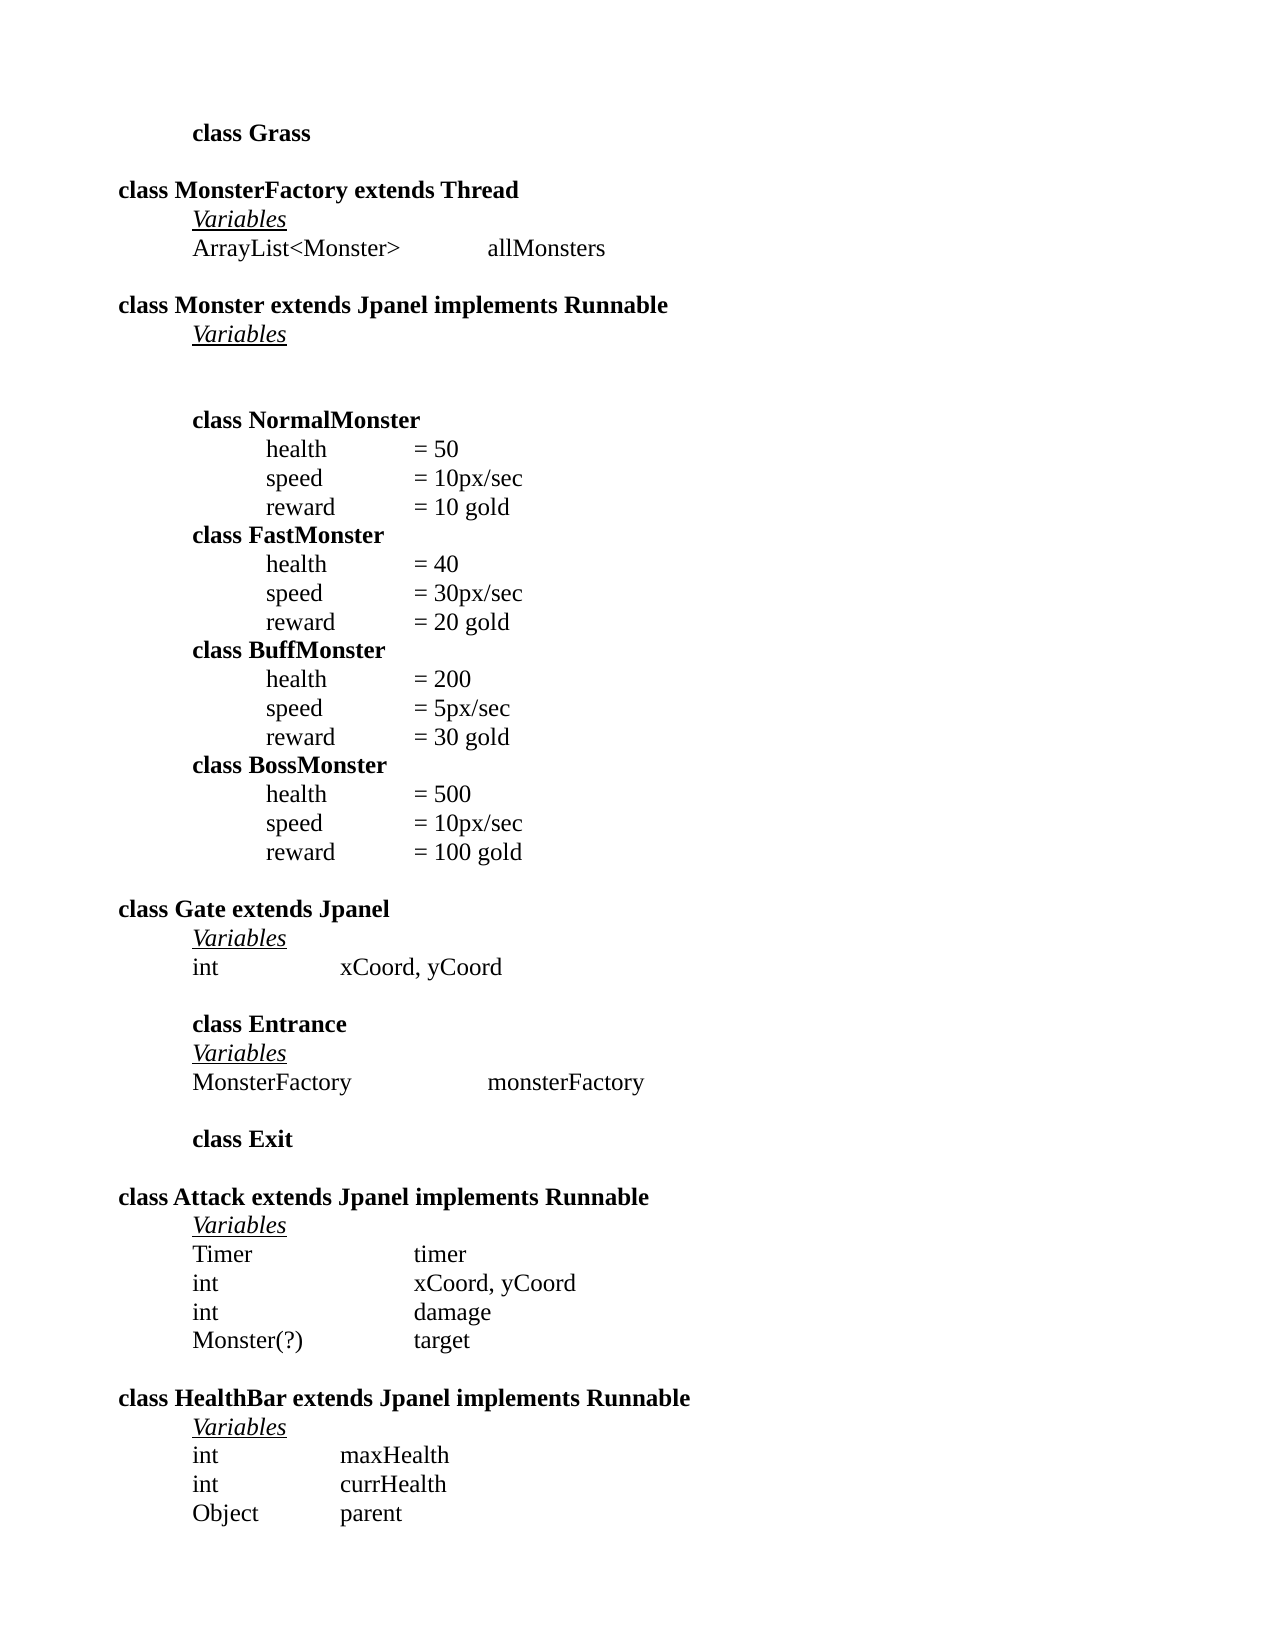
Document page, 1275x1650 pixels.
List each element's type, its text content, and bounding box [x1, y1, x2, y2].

text class Exit [118, 1124, 1157, 1153]
text reward = 10 gold [118, 492, 1157, 521]
text health = 200 [118, 664, 1157, 693]
text class NormalMonster [118, 406, 1157, 434]
text Variables [118, 923, 1157, 952]
text class BossMonster [118, 751, 1157, 779]
text reward = 100 gold [118, 837, 1157, 866]
text Variables [118, 1038, 1157, 1067]
text int currHealth [118, 1469, 1157, 1498]
text ArrayList<Monster> allMonsters [118, 233, 1157, 262]
text reward = 20 gold [118, 607, 1157, 636]
text int xCoord, yCoord [118, 1268, 1157, 1297]
text speed = 5px/sec [118, 693, 1157, 722]
text int xCoord, yCoord [118, 952, 1157, 981]
text class MonsterFactory extends Thread [118, 176, 1157, 204]
text reward = 30 gold [118, 722, 1157, 751]
text MonsterFactory monsterFactory [118, 1067, 1157, 1096]
text class Entrance [118, 1009, 1157, 1038]
text speed = 10px/sec [118, 808, 1157, 837]
text Object parent [118, 1498, 1157, 1527]
text class Monster extends Jpanel implements Runnable [118, 291, 1157, 319]
text class BuffMonster [118, 636, 1157, 664]
text class FastMonster [118, 521, 1157, 549]
text class Grass [118, 118, 1157, 147]
text Variables [118, 1412, 1157, 1441]
text Timer timer [118, 1239, 1157, 1268]
text speed = 10px/sec [118, 463, 1157, 492]
text Monster(?) target [118, 1326, 1157, 1354]
text int maxHealth [118, 1441, 1157, 1469]
text int damage [118, 1297, 1157, 1326]
text Variables [118, 204, 1157, 233]
text health = 500 [118, 779, 1157, 808]
text class Attack extends Jpanel implements Runnable [118, 1182, 1157, 1211]
text health = 50 [118, 434, 1157, 463]
text Variables [118, 1211, 1157, 1239]
text class Gate extends Jpanel [118, 894, 1157, 923]
text Variables [118, 319, 1157, 348]
text health = 40 [118, 549, 1157, 578]
text class HealthBar extends Jpanel implements Runnable [118, 1383, 1157, 1412]
text speed = 30px/sec [118, 578, 1157, 607]
